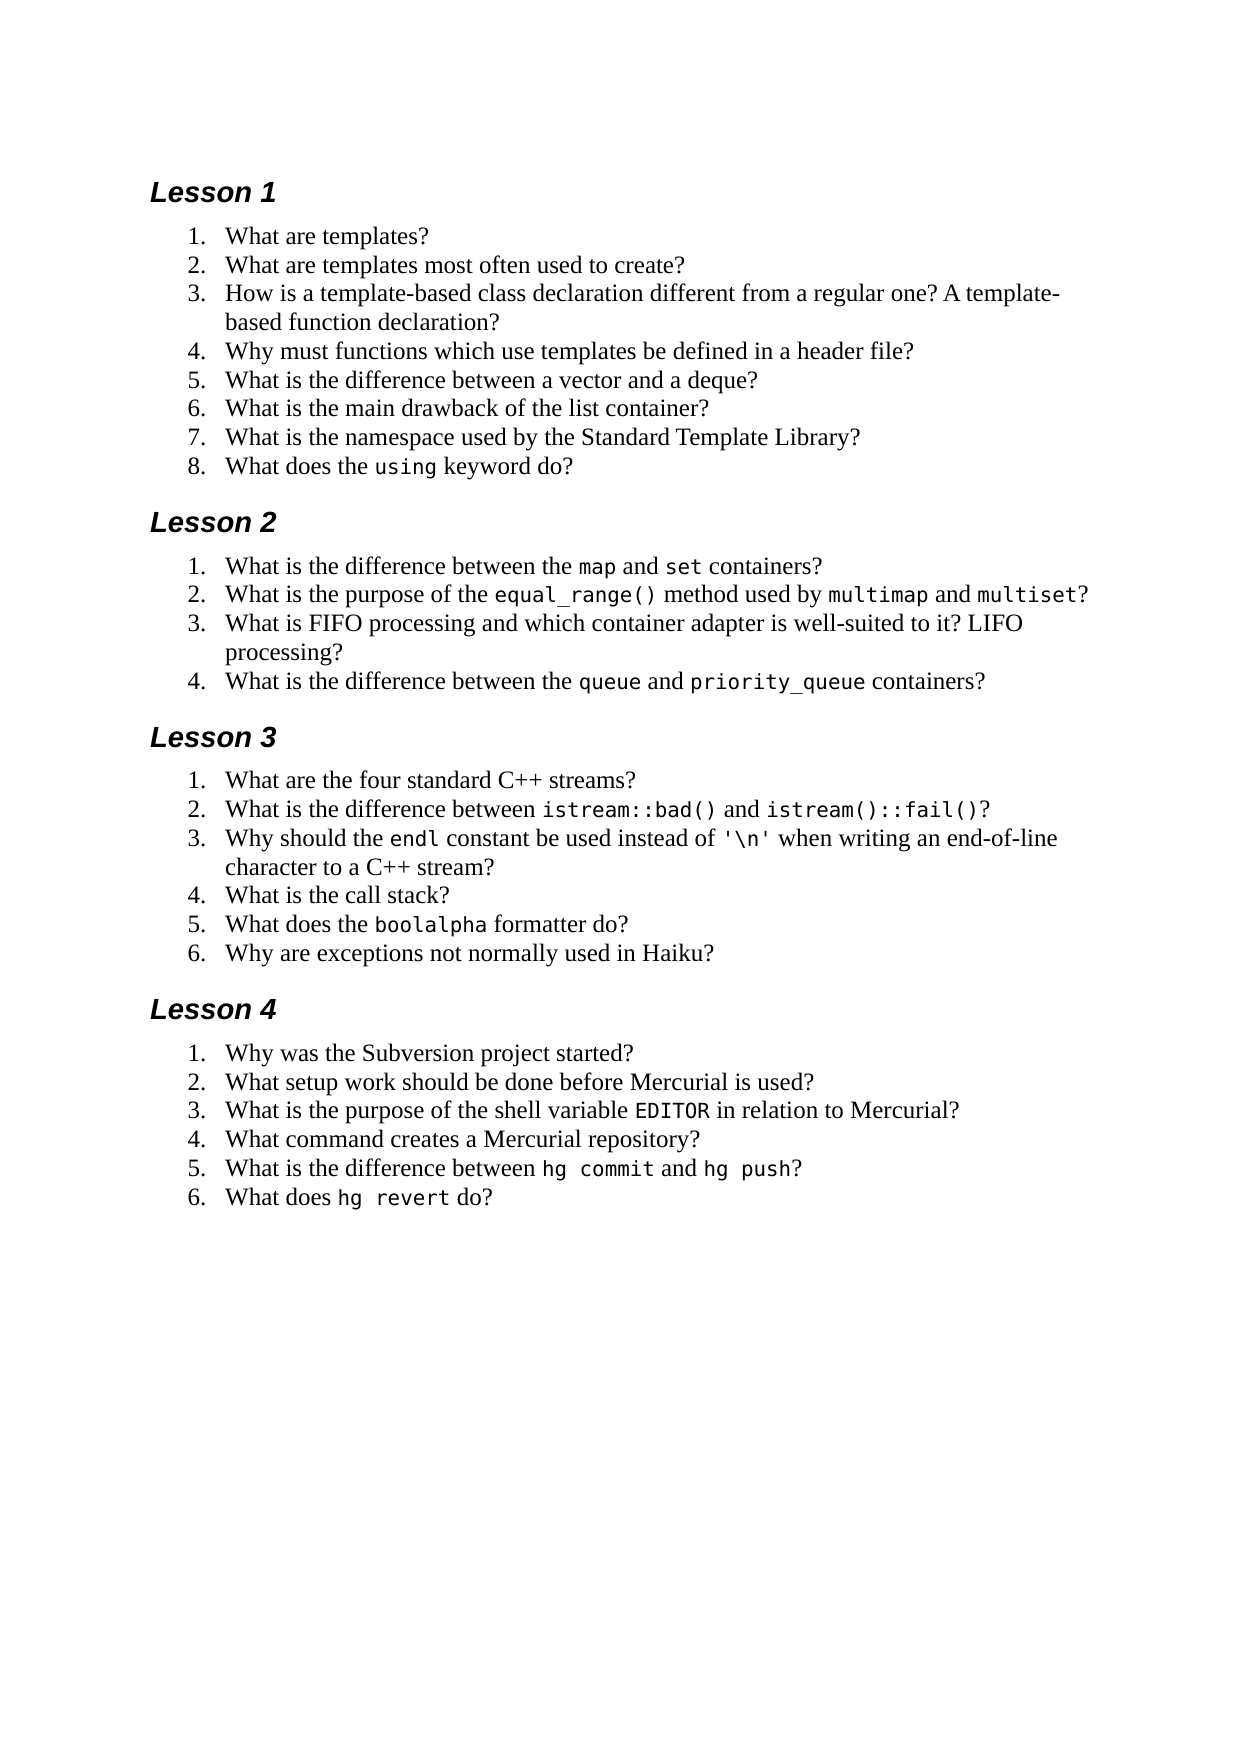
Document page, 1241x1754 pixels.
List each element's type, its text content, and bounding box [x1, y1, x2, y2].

list What is the call stack? [187, 881, 1090, 909]
list What does the using keyword do? [187, 451, 1090, 480]
list What are the four standard C++ streams? [187, 766, 1090, 794]
list What is the purpose of the equal_range() method used by multimap and multiset? [187, 579, 1090, 608]
list What is the main drawback of the list container? [187, 393, 1090, 422]
list What is the namespace used by the Standard Template Library? [187, 422, 1090, 451]
subtitle Lesson 1 [150, 175, 1090, 208]
list What does hg revert do? [187, 1182, 1090, 1210]
list What are templates most often used to create? [187, 250, 1090, 278]
list What is the purpose of the shell variable EDITOR in relation to Mercurial? [187, 1095, 1090, 1124]
list What is the difference between hg commit and hg push? [187, 1153, 1090, 1182]
list Why must functions which use templates be defined in a header file? [187, 336, 1090, 365]
list Why are exceptions not normally used in Haiku? [187, 938, 1090, 967]
list What is FIFO processing and which container adapter is well-suited to it? LIFO processing? [187, 608, 1090, 666]
list How is a template-based class declaration different from a regular one? A template-based function declaration? [187, 278, 1090, 336]
list What command creates a Mercurial repository? [187, 1124, 1090, 1153]
subtitle Lesson 4 [150, 992, 1090, 1025]
list What is the difference between the map and set containers? [187, 551, 1090, 579]
list What is the difference between istream::bad() and istream()::fail()? [187, 794, 1090, 823]
list Why was the Subversion project started? [187, 1038, 1090, 1067]
list What does the boolalpha formatter do? [187, 909, 1090, 938]
list What are templates? [187, 221, 1090, 250]
list What setup work should be done before Mercurial is used? [187, 1067, 1090, 1095]
subtitle Lesson 3 [150, 719, 1090, 753]
list Why should the endl constant be used instead of '\n' when writing an end-of-line character to a C++ stream? [187, 823, 1090, 881]
list What is the difference between a vector and a deque? [187, 365, 1090, 393]
list What is the difference between the queue and priority_queue containers? [187, 666, 1090, 694]
subtitle Lesson 2 [150, 505, 1090, 538]
